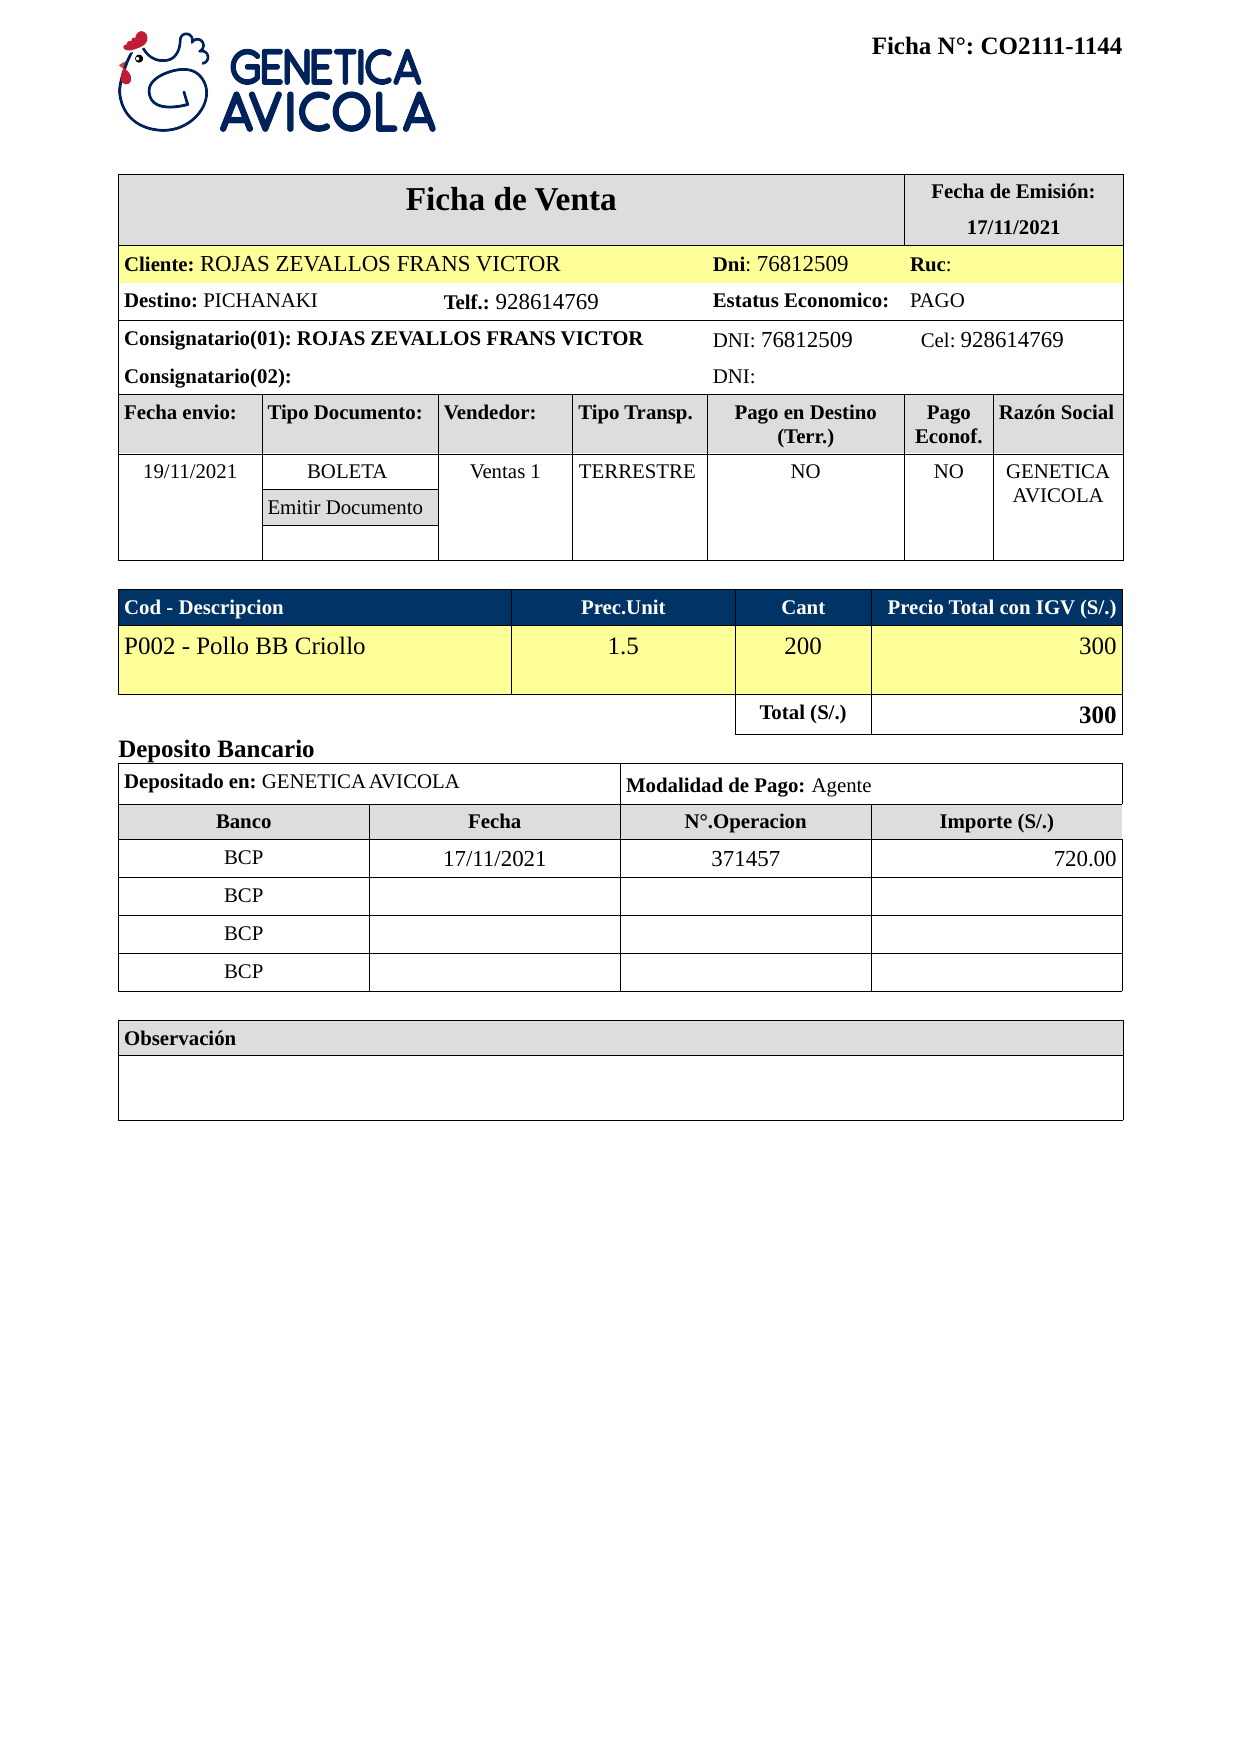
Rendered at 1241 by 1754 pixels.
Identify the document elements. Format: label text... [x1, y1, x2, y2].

table_cell 17/11/2021 [370, 840, 620, 877]
table_cell [263, 526, 438, 560]
table_cell Cliente: ROJAS ZEVALLOS FRANS VICTOR [119, 246, 707, 283]
table_cell GENETICA AVICOLA [994, 455, 1123, 560]
table_cell Dni: 76812509 [707, 246, 904, 283]
table_cell Total (S/.) [736, 695, 871, 734]
table_cell DNI: [707, 358, 1123, 394]
table_cell [872, 916, 1122, 953]
table_cell BCP [119, 954, 369, 991]
table_cell NO [905, 455, 993, 560]
table_cell Importe (S/.) [872, 805, 1122, 839]
table_cell BCP [119, 878, 369, 915]
table_cell Consignatario(02): [119, 358, 707, 394]
table_header Depositado en: GENETICA AVICOLA [119, 764, 620, 803]
table_cell [118, 695, 511, 734]
table_header Fecha de Emisión: [905, 175, 1123, 209]
table_cell 371457 [621, 840, 871, 877]
table_cell 720.00 [872, 840, 1122, 877]
table_cell Pago en Destino (Terr.) [708, 395, 904, 453]
table_cell Razón Social [994, 395, 1123, 453]
table_cell Estatus Economico: [707, 283, 904, 320]
table_cell Pago Econof. [905, 395, 993, 453]
table_header Modalidad de Pago: Agente [621, 764, 1122, 803]
table_cell Ruc: [904, 246, 1123, 283]
table_cell N°.Operacion [621, 805, 871, 839]
table_cell [370, 954, 620, 991]
table_cell Tipo Transp. [573, 395, 707, 453]
table_cell BCP [119, 840, 369, 877]
table_cell Telf.: 928614769 [438, 283, 707, 320]
table_cell 300 [872, 626, 1122, 694]
table_cell Vendedor: [439, 395, 572, 453]
table_cell Consignatario(01): ROJAS ZEVALLOS FRANS VICTOR [119, 321, 707, 358]
table_header Cod - Descripcion [119, 590, 511, 625]
table_cell [370, 916, 620, 953]
table_header Ficha de Venta [119, 175, 904, 245]
table_cell Fecha envio: [119, 395, 262, 453]
table_cell Cel: 928614769 [915, 321, 1123, 358]
table_cell 1.5 [512, 626, 735, 694]
table_header Cant [736, 590, 871, 625]
table_header Precio Total con IGV (S/.) [872, 590, 1122, 625]
picture [118, 31, 436, 132]
table_cell TERRESTRE [573, 455, 707, 560]
text Deposito Bancario [118, 734, 1122, 763]
table_cell [370, 878, 620, 915]
table_cell BOLETA [263, 455, 438, 489]
table_cell 300 [872, 695, 1122, 734]
table_cell 17/11/2021 [905, 209, 1123, 245]
table_cell 200 [736, 626, 871, 694]
table_cell [872, 954, 1122, 991]
table_cell [621, 916, 871, 953]
table_cell [119, 1056, 1123, 1119]
table_cell Emitir Documento [263, 490, 438, 525]
table_header Observación [119, 1021, 1123, 1055]
table_cell [872, 878, 1122, 915]
table_cell [511, 695, 735, 734]
table_cell Fecha [370, 805, 620, 839]
table_cell [621, 954, 871, 991]
table_cell DNI: 76812509 [707, 321, 915, 358]
table_cell Banco [119, 805, 369, 839]
table_cell P002 - Pollo BB Criollo [119, 626, 511, 694]
table_cell BCP [119, 916, 369, 953]
table_cell NO [708, 455, 904, 560]
table_cell 19/11/2021 [119, 455, 262, 560]
table_cell Tipo Documento: [263, 395, 438, 453]
table_cell Destino: PICHANAKI [119, 283, 438, 320]
table_cell PAGO [904, 283, 1123, 320]
table_cell Ventas 1 [439, 455, 572, 560]
table_header Prec.Unit [512, 590, 735, 625]
table_cell [621, 878, 871, 915]
